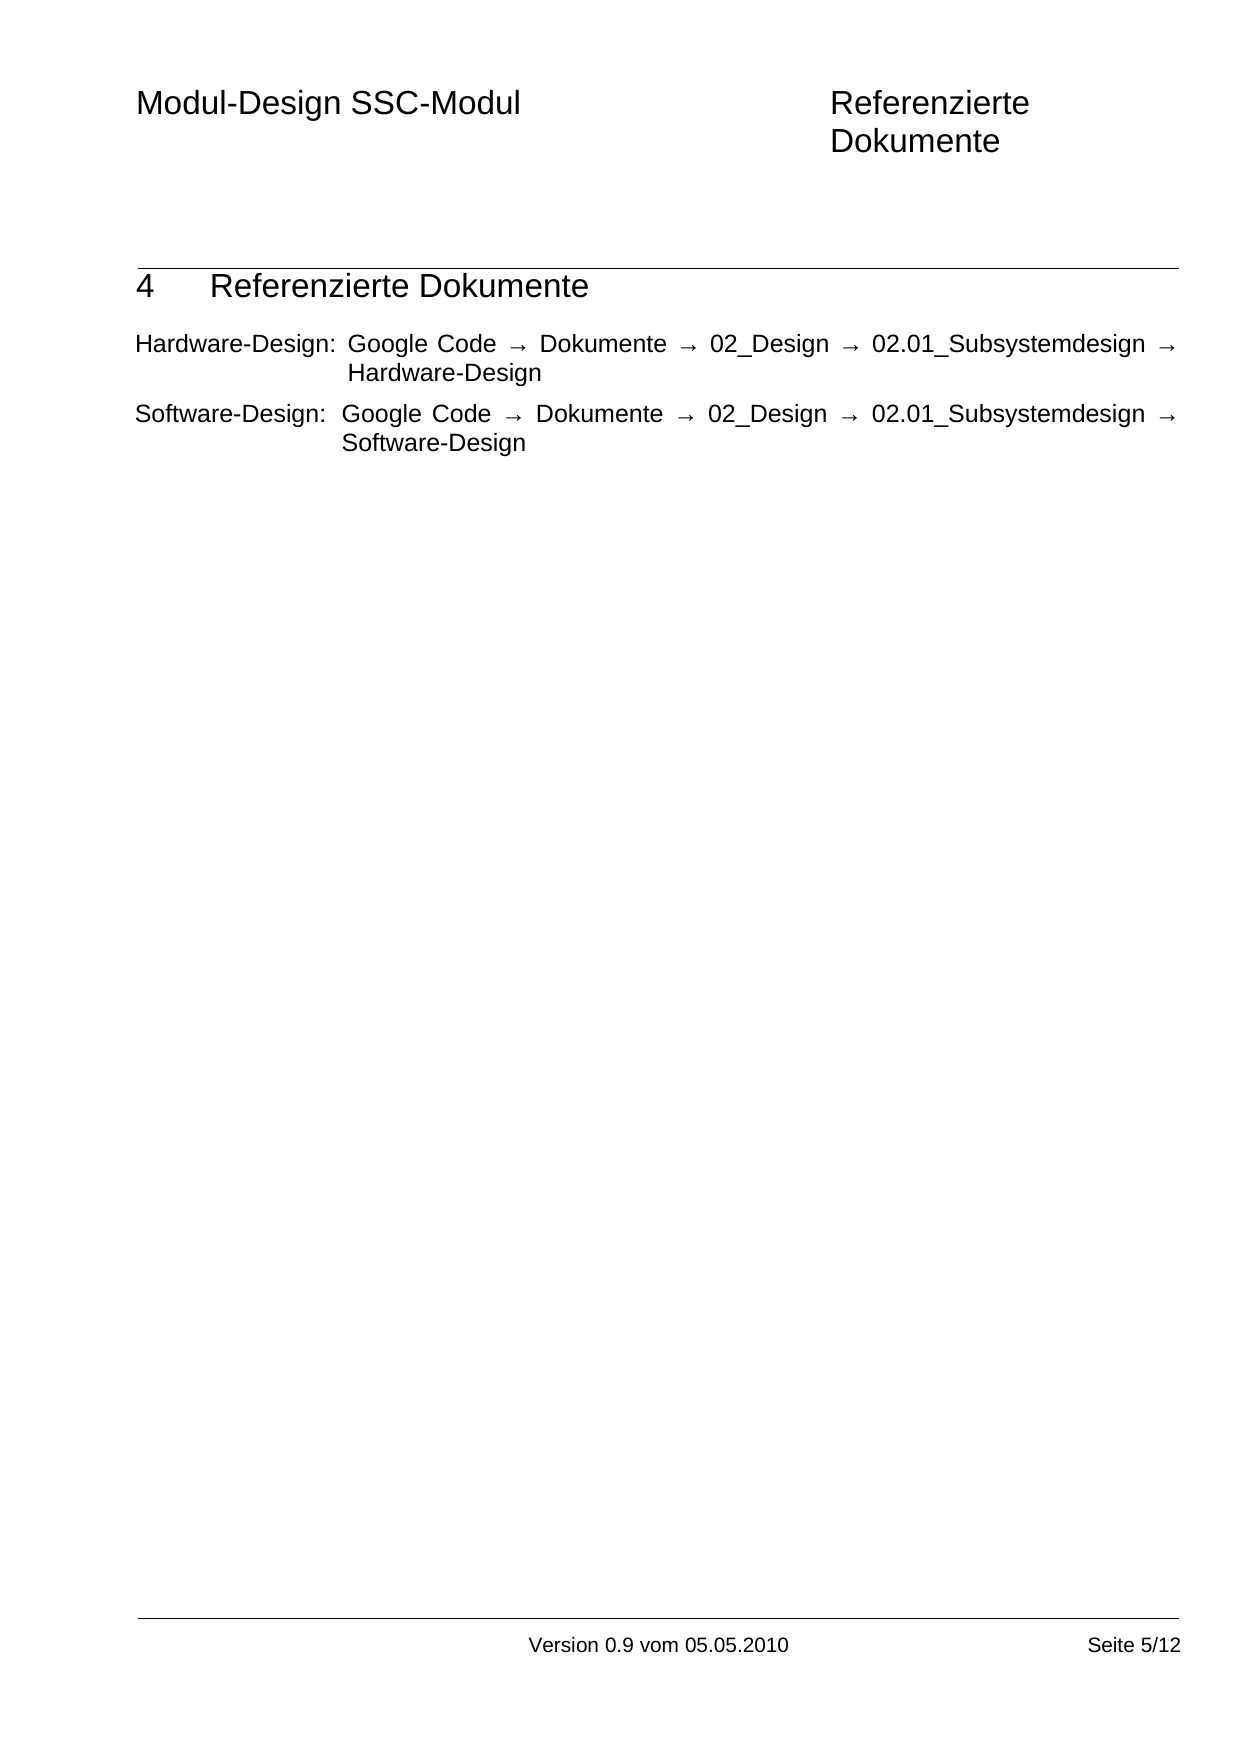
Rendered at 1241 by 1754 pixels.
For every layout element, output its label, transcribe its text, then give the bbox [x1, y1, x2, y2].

subtitle Referenzierte Dokumente [136, 289, 1181, 304]
text Hardware-Design: Google Code → Dokumente → 02_Design → 02.01_Subsystemdesign → Hardware-Design [135, 329, 1181, 387]
text Software-Design: Google Code → Dokumente → 02_Design → 02.01_Subsystemdesign → Software-Design [134, 399, 1181, 457]
